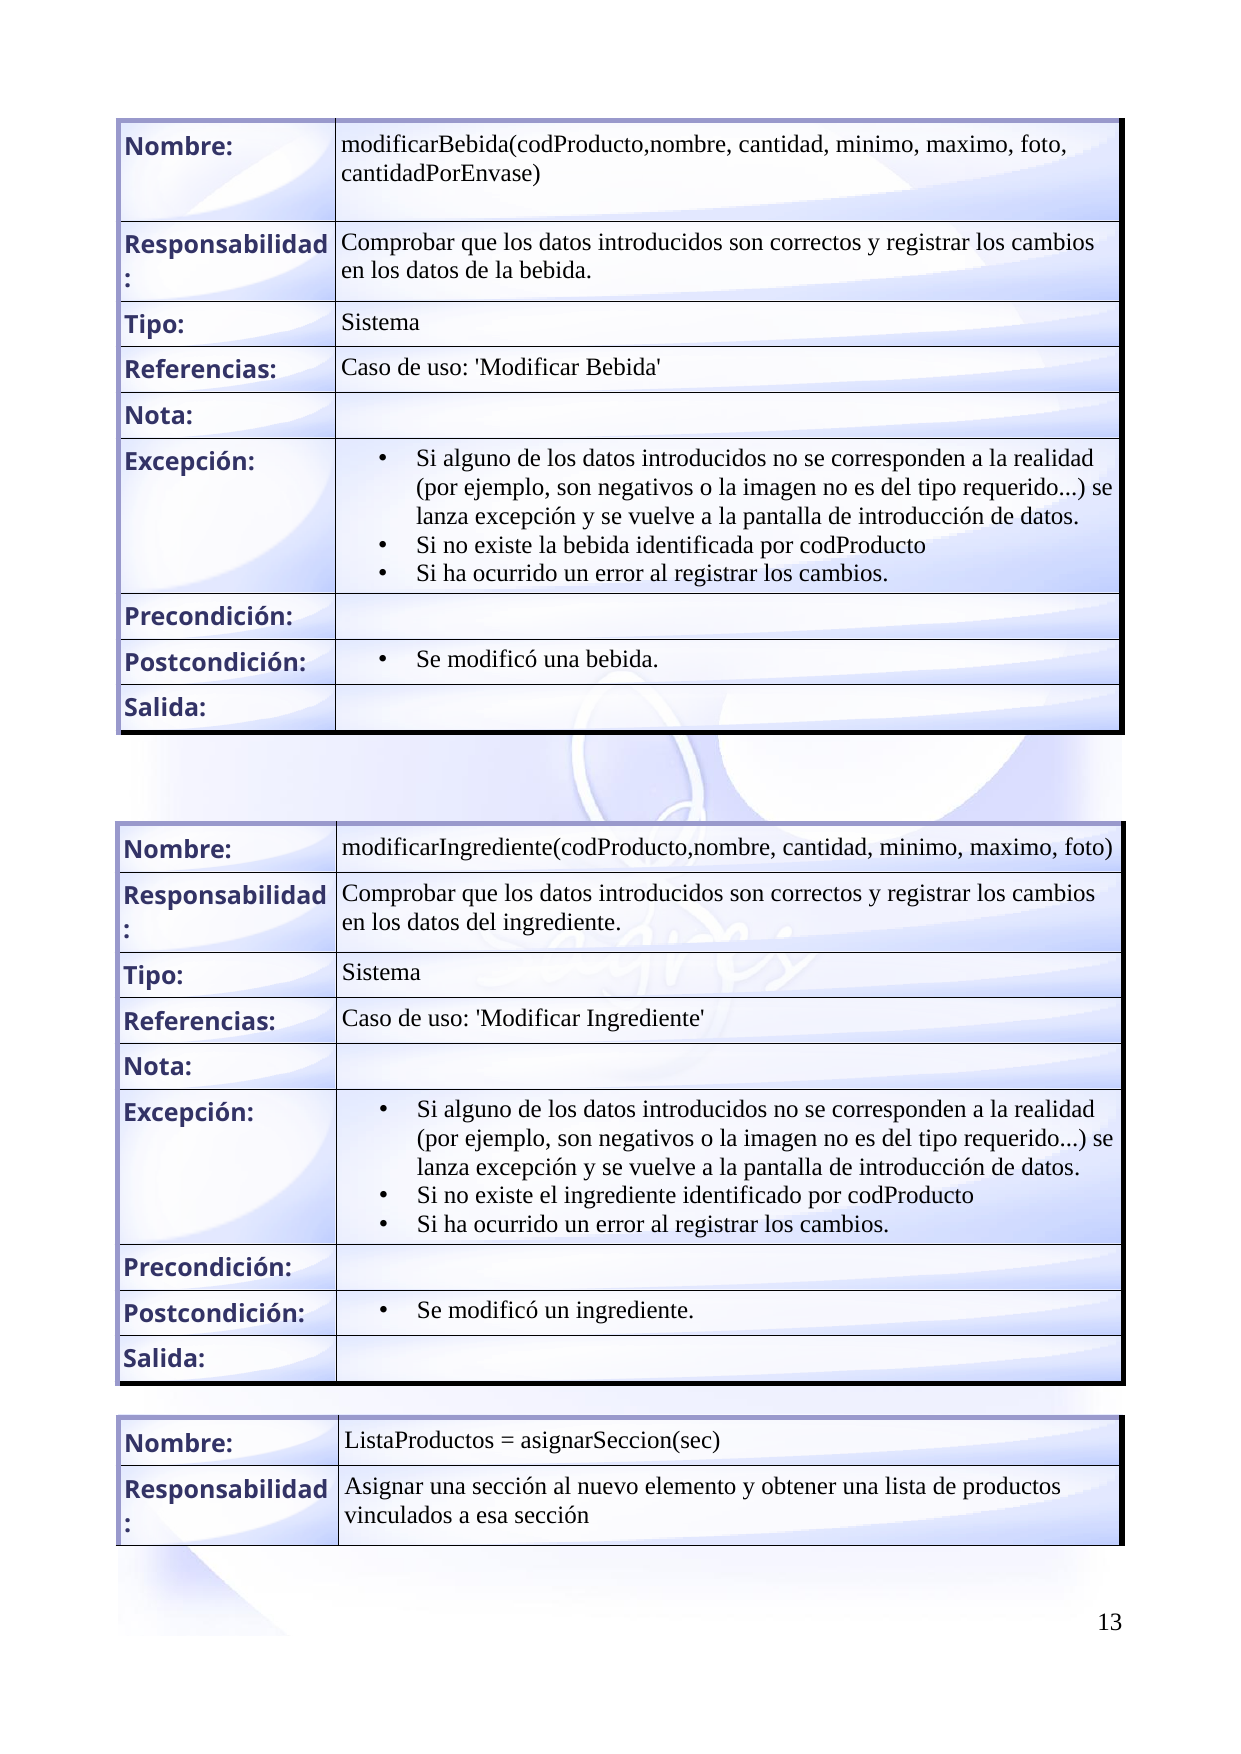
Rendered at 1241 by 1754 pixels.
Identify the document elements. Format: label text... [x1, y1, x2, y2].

table_cell Si alguno de los datos introducidos no se corresponden a la realidad (por ejemplo, son negativos o la imagen no es del tipo requerido...) se lanza excepción y se vuelve a la pantalla de introducción de datos. Si no existe la bebida identificada por codProducto Si ha ocurrido un error al registrar los cambios. [336, 439, 1119, 593]
table_cell Precondición: [121, 594, 335, 638]
table_cell Comprobar que los datos introducidos son correctos y registrar los cambios en los datos del ingrediente. [337, 873, 1121, 952]
table_cell Caso de uso: 'Modificar Ingrediente' [337, 998, 1121, 1043]
table_cell Salida: [121, 685, 335, 730]
table_cell Se modificó un ingrediente. [337, 1291, 1121, 1335]
table_cell Si alguno de los datos introducidos no se corresponden a la realidad (por ejemplo, son negativos o la imagen no es del tipo requerido...) se lanza excepción y se vuelve a la pantalla de introducción de datos. Si no existe el ingrediente identificado por codProducto Si ha ocurrido un error al registrar los cambios. [337, 1090, 1121, 1244]
table_cell Postcondición: [121, 640, 335, 684]
table_cell Referencias: [120, 998, 336, 1043]
table_header Nombre: [121, 123, 335, 221]
table_cell Nota: [121, 393, 335, 438]
table_cell Precondición: [120, 1245, 336, 1289]
picture [118, 1386, 1122, 1415]
table_cell Asignar una sección al nuevo elemento y obtener una lista de productos vinculados a esa sección [339, 1466, 1119, 1545]
table_cell Comprobar que los datos introducidos son correctos y registrar los cambios en los datos de la bebida. [336, 222, 1119, 301]
table_cell Referencias: [121, 347, 335, 392]
table_cell Tipo: [120, 953, 336, 997]
table_cell Excepción: [120, 1090, 336, 1244]
table_cell Tipo: [121, 302, 335, 346]
table_cell Sistema [337, 953, 1121, 997]
table_cell Nota: [120, 1044, 336, 1088]
table_cell [337, 1044, 1121, 1088]
table_cell Responsabilidad: [121, 1466, 338, 1545]
table_cell [337, 1245, 1121, 1289]
table_header Nombre: [121, 1420, 338, 1465]
table_cell [336, 393, 1119, 438]
table_cell [336, 685, 1119, 730]
table_cell Responsabilidad: [121, 222, 335, 301]
table_cell Se modificó una bebida. [336, 640, 1119, 684]
table_cell [336, 594, 1119, 638]
table_cell [337, 1336, 1121, 1381]
table_cell Excepción: [121, 439, 335, 593]
picture [118, 735, 1122, 821]
picture [118, 1546, 1122, 1636]
table_cell Responsabilidad: [120, 873, 336, 952]
table_cell Caso de uso: 'Modificar Bebida' [336, 347, 1119, 392]
table_cell Postcondición: [120, 1291, 336, 1335]
table_header modificarIngrediente(codProducto,nombre, cantidad, minimo, maximo, foto) [337, 826, 1121, 872]
table_header modificarBebida(codProducto,nombre, cantidad, minimo, maximo, foto, cantidadPorEnvase) [336, 123, 1119, 221]
table_header Nombre: [120, 826, 336, 872]
table_cell Salida: [120, 1336, 336, 1381]
table_cell Sistema [336, 302, 1119, 346]
table_header ListaProductos = asignarSeccion(sec) [339, 1420, 1119, 1465]
